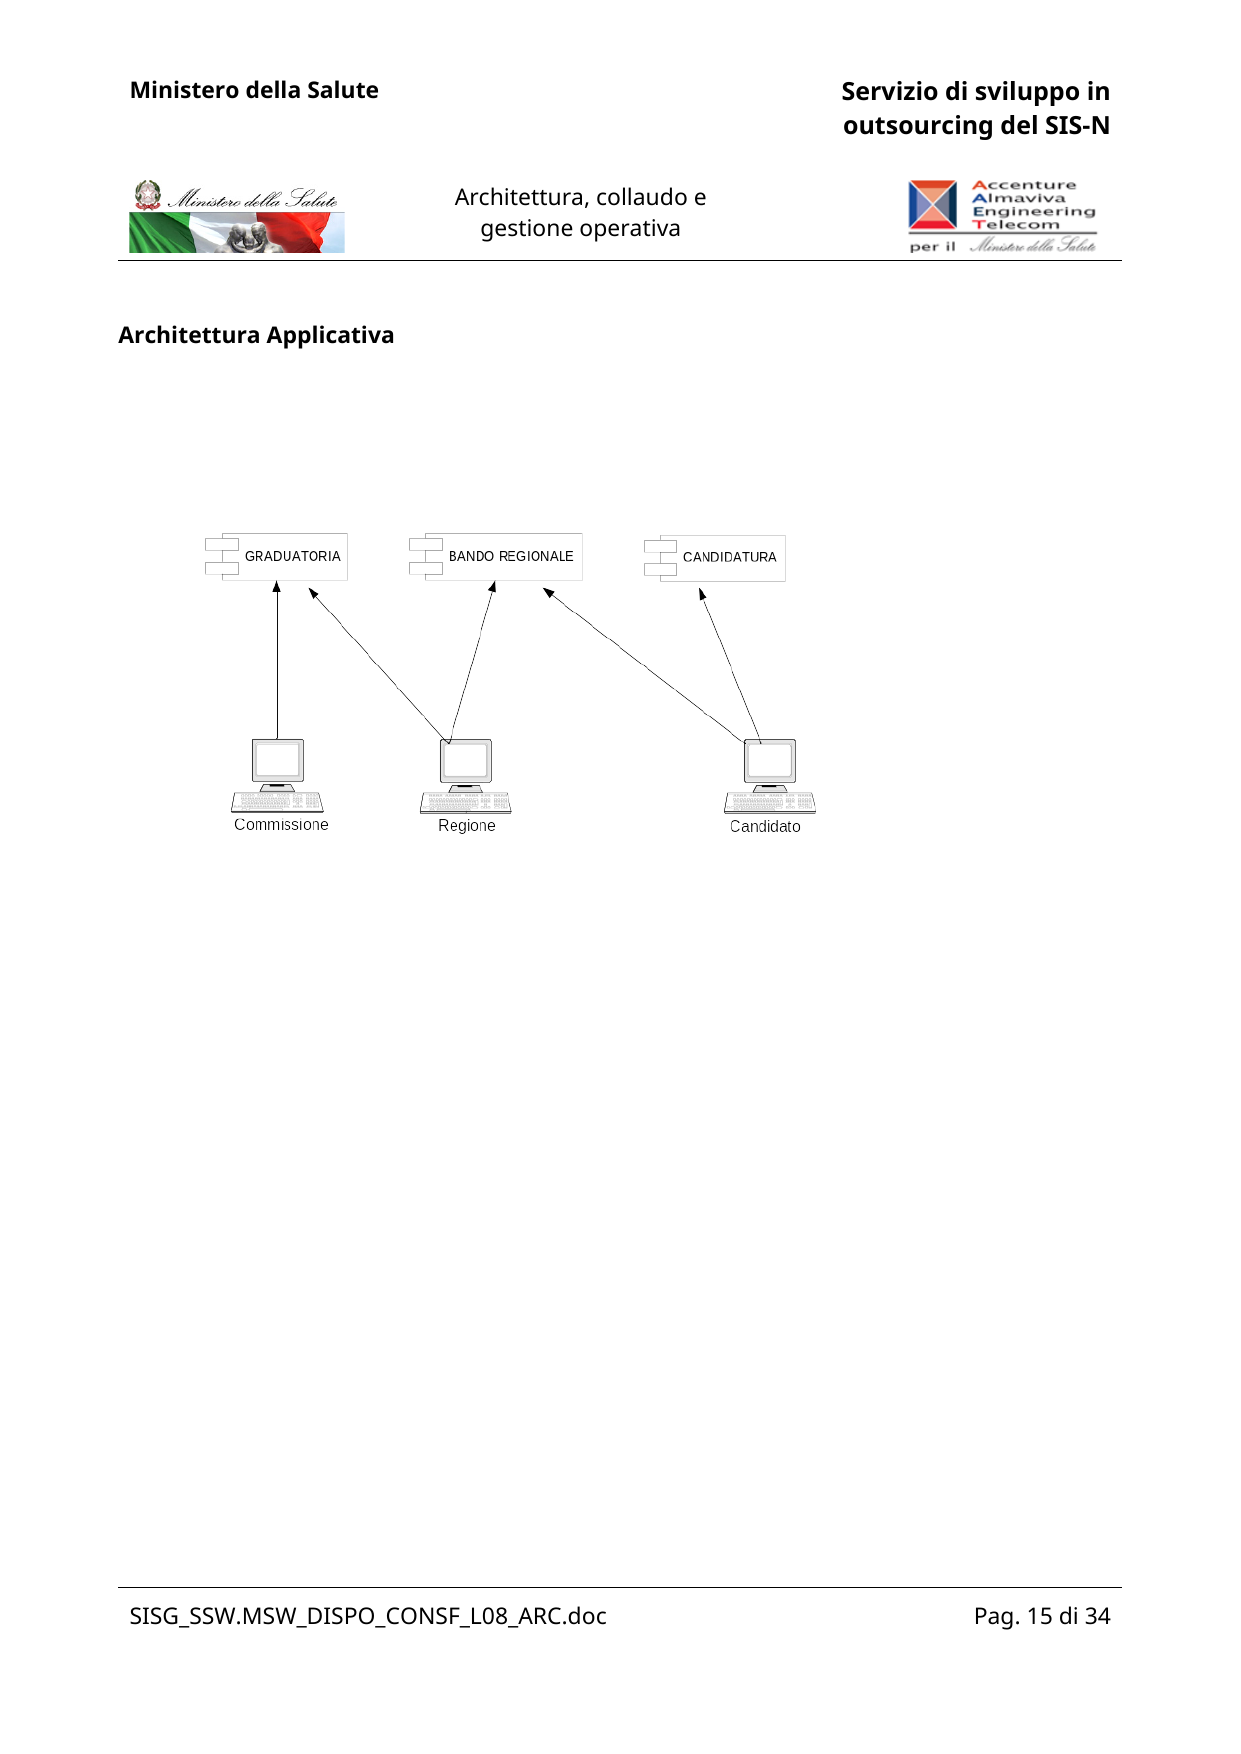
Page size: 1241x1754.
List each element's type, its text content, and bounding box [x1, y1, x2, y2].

text Architettura Applicativa [118, 318, 1122, 350]
